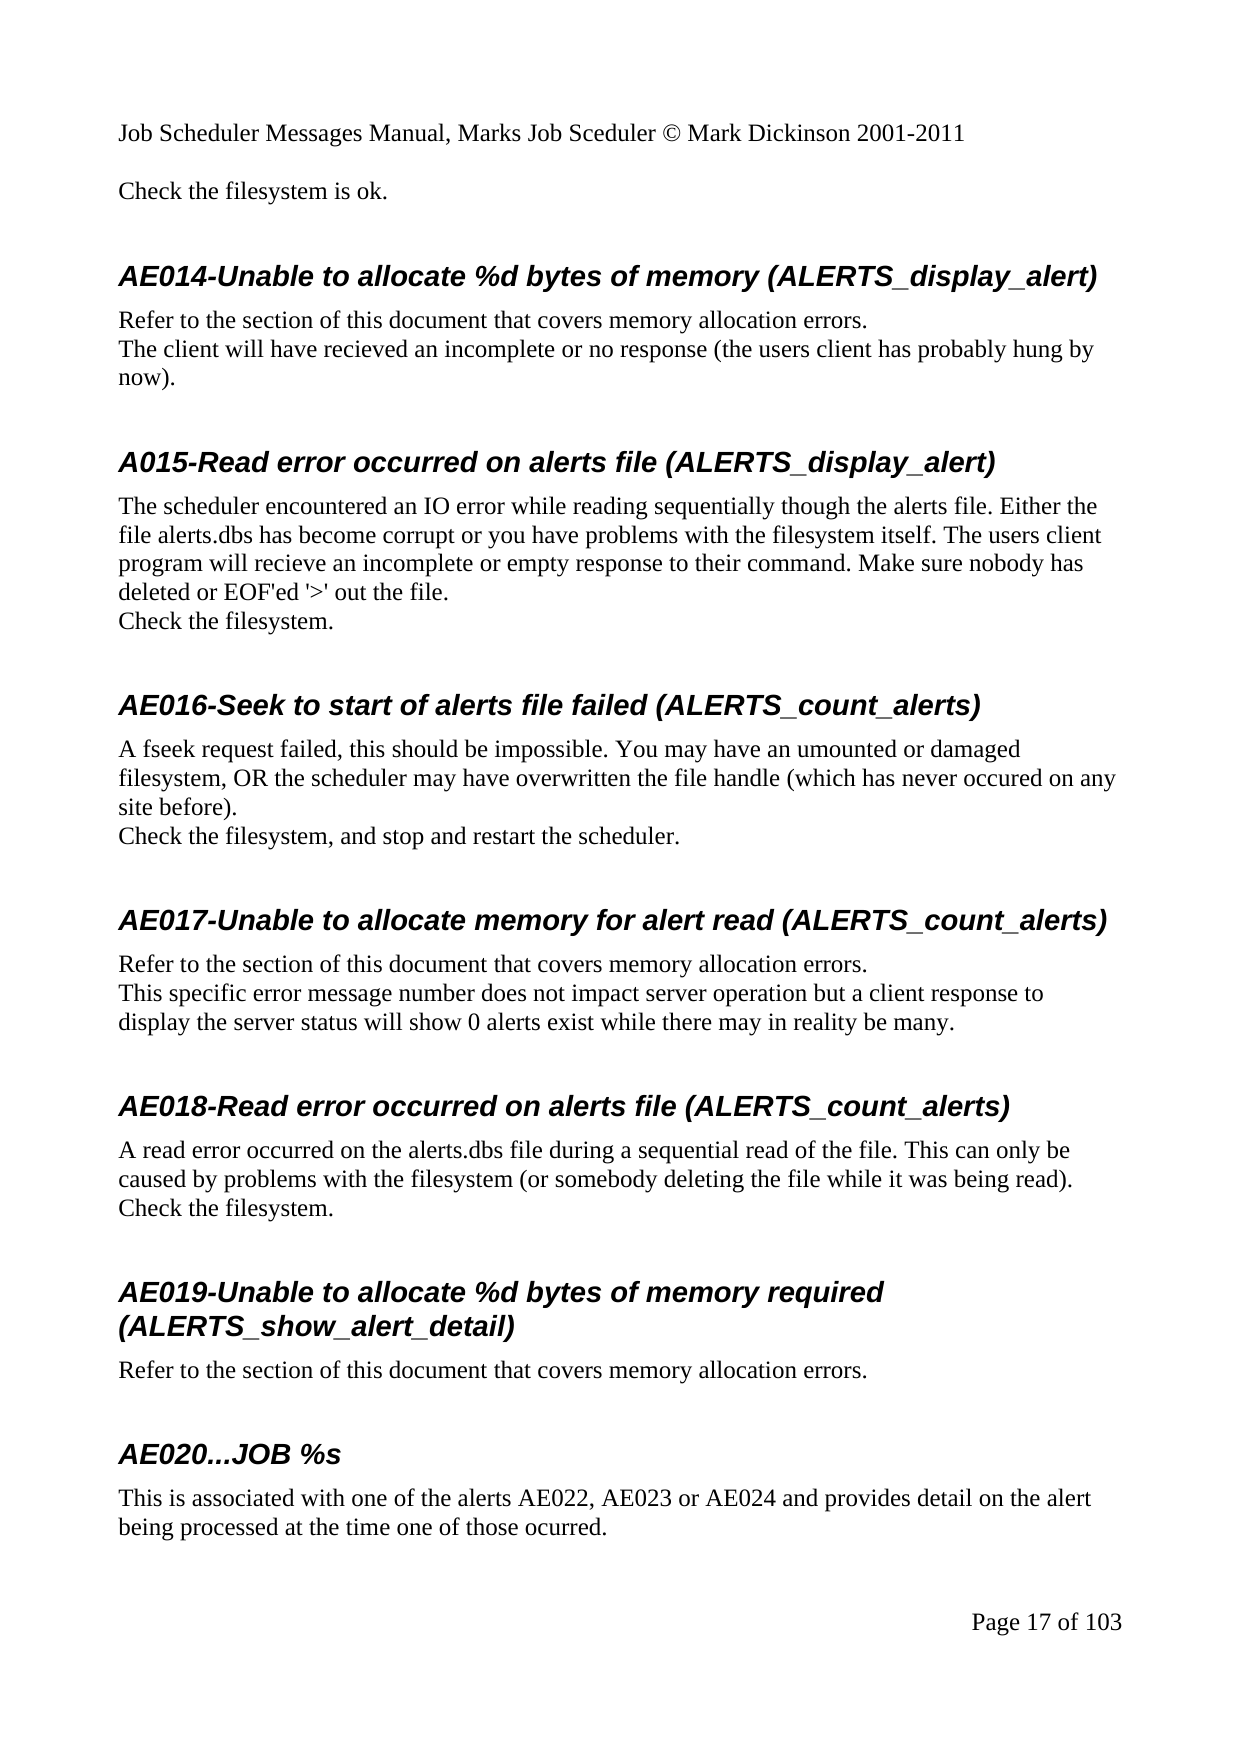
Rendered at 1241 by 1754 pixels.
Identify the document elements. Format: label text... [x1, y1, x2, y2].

subtitle AE014-Unable to allocate %d bytes of memory (ALERTS_display_alert) [118, 259, 1122, 292]
text Refer to the section of this document that covers memory allocation errors. [118, 1355, 1122, 1384]
text Check the filesystem. [118, 606, 1122, 635]
subtitle AE019-Unable to allocate %d bytes of memory required (ALERTS_show_alert_detail) [118, 1275, 1122, 1342]
text The scheduler encountered an IO error while reading sequentially though the alerts file. Either the file alerts.dbs has become corrupt or you have problems with the filesystem itself. The users client program will recieve an incomplete or empty response to their command. Make sure nobody has deleted or EOF'ed '>' out the file. [118, 491, 1122, 606]
subtitle A015-Read error occurred on alerts file (ALERTS_display_alert) [118, 445, 1122, 478]
text Check the filesystem is ok. [118, 176, 1122, 205]
text Check the filesystem, and stop and restart the scheduler. [118, 821, 1122, 849]
subtitle AE017-Unable to allocate memory for alert read (ALERTS_count_alerts) [118, 903, 1122, 937]
text Refer to the section of this document that covers memory allocation errors. [118, 949, 1122, 978]
text The client will have recieved an incomplete or no response (the users client has probably hung by now). [118, 334, 1122, 391]
text Refer to the section of this document that covers memory allocation errors. [118, 305, 1122, 334]
text Check the filesystem. [118, 1193, 1122, 1222]
subtitle AE020...JOB %s [118, 1437, 1122, 1471]
subtitle AE016-Seek to start of alerts file failed (ALERTS_count_alerts) [118, 688, 1122, 722]
text This specific error message number does not impact server operation but a client response to display the server status will show 0 alerts exist while there may in reality be many. [118, 978, 1122, 1036]
subtitle AE018-Read error occurred on alerts file (ALERTS_count_alerts) [118, 1089, 1122, 1123]
text This is associated with one of the alerts AE022, AE023 or AE024 and provides detail on the alert being processed at the time one of those ocurred. [118, 1483, 1122, 1541]
text A read error occurred on the alerts.dbs file during a sequential read of the file. This can only be caused by problems with the filesystem (or somebody deleting the file while it was being read). [118, 1135, 1122, 1193]
text A fseek request failed, this should be impossible. You may have an umounted or damaged filesystem, OR the scheduler may have overwritten the file handle (which has never occured on any site before). [118, 734, 1122, 821]
